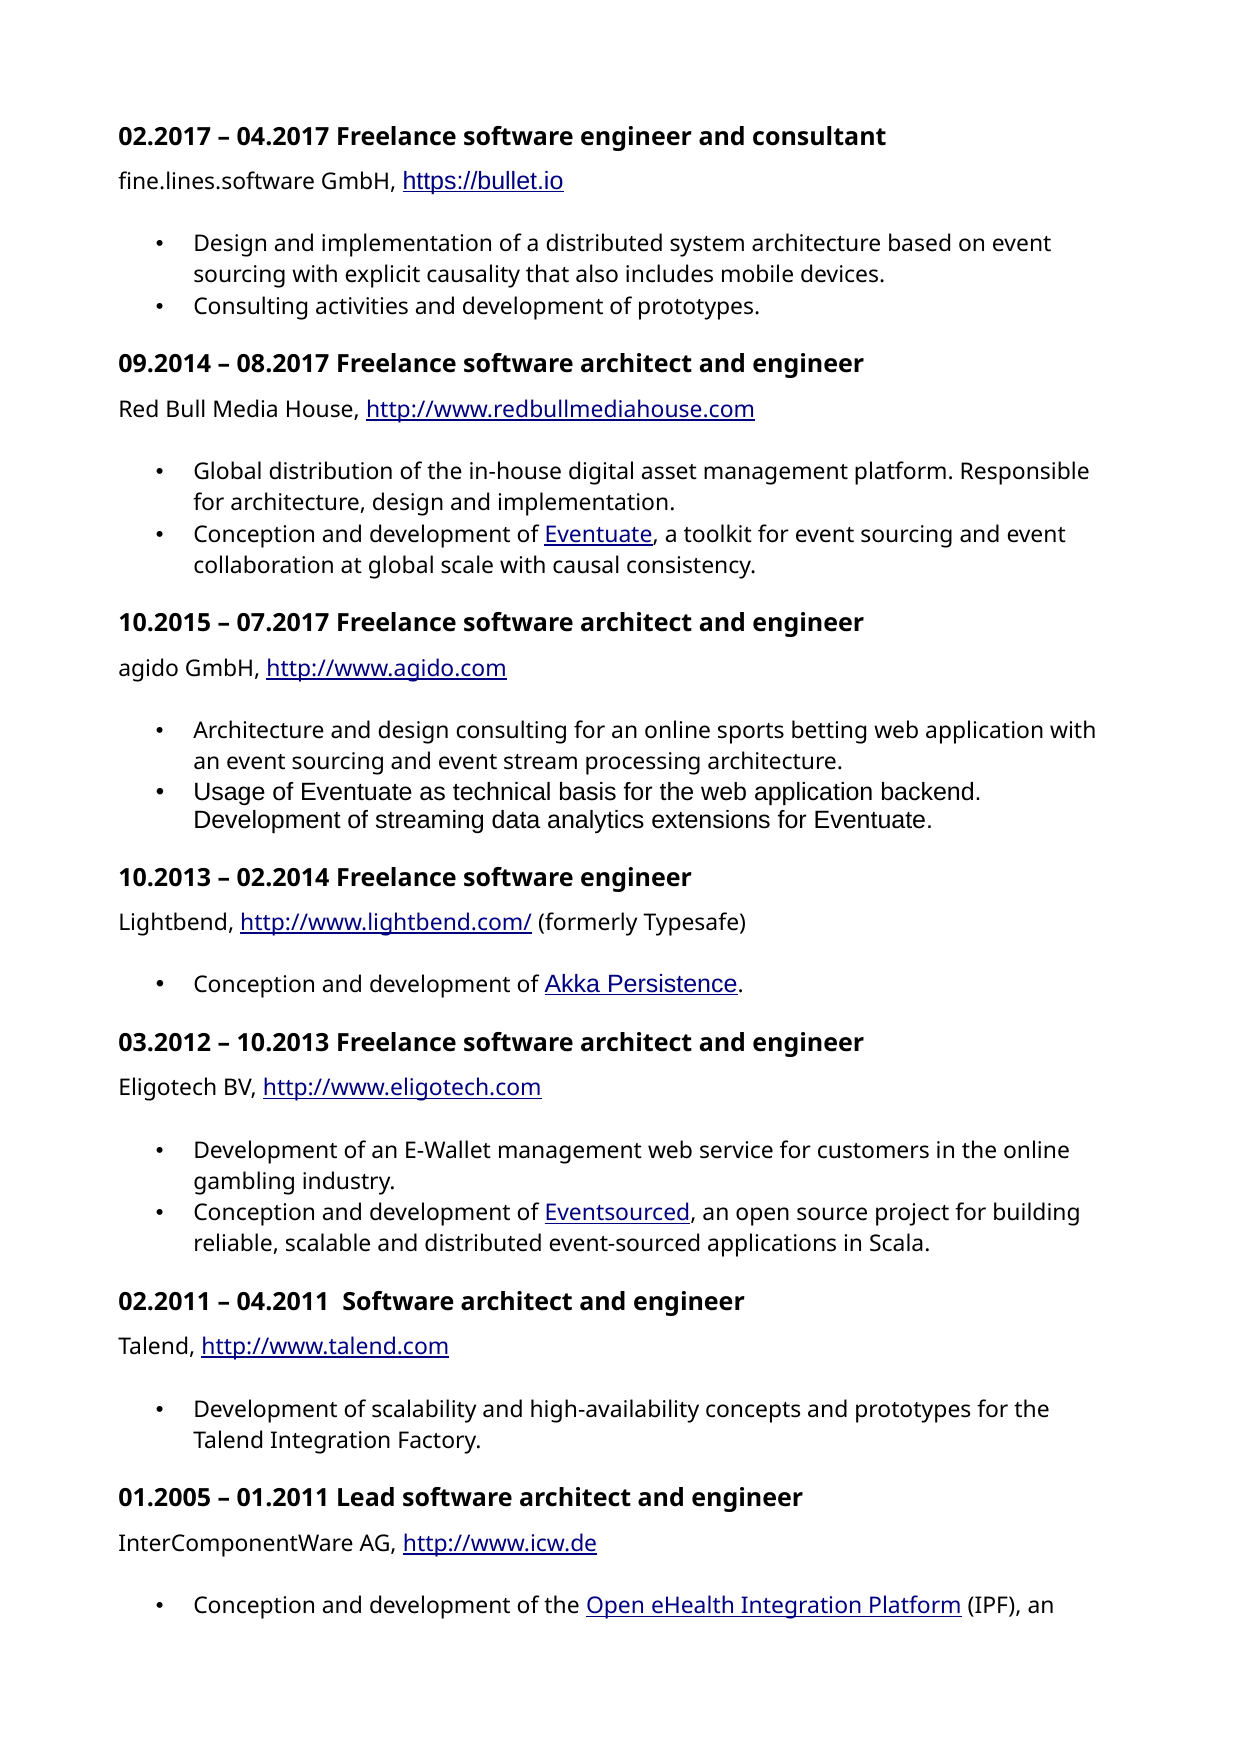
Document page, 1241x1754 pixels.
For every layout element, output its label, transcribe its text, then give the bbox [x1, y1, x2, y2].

list Architecture and design consulting for an online sports betting web application with an event sourcing and event stream processing architecture. [156, 714, 1122, 777]
subtitle 03.2012 – 10.2013 Freelance software architect and engineer [118, 1024, 1122, 1058]
text fine.lines.software GmbH, https://bullet.io [118, 165, 1122, 196]
text Talend, http://www.talend.com [118, 1330, 1122, 1361]
text agido GmbH, http://www.agido.com [118, 652, 1122, 683]
text InterComponentWare AG, http://www.icw.de [118, 1527, 1122, 1558]
list Development of an E-Wallet management web service for customers in the online gambling industry. [156, 1133, 1122, 1196]
list Development of scalability and high-availability concepts and prototypes for the Talend Integration Factory. [156, 1393, 1122, 1455]
list Design and implementation of a distributed system architecture based on event sourcing with explicit causality that also includes mobile devices. [156, 227, 1122, 290]
subtitle 09.2014 – 08.2017 Freelance software architect and engineer [118, 346, 1122, 380]
text Lightbend, http://www.lightbend.com/ (formerly Typesafe) [118, 906, 1122, 937]
list Conception and development of the Open eHealth Integration Platform (IPF), an [156, 1589, 1122, 1620]
text Eligotech BV, http://www.eligotech.com [118, 1071, 1122, 1102]
subtitle 01.2005 – 01.2011 Lead software architect and engineer [118, 1480, 1122, 1514]
list Usage of Eventuate as technical basis for the web application backend. Development of streaming data analytics extensions for Eventuate. [156, 777, 1122, 834]
list Conception and development of Eventsourced, an open source project for building reliable, scalable and distributed event-sourced applications in Scala. [156, 1196, 1122, 1258]
subtitle 02.2017 – 04.2017 Freelance software engineer and consultant [118, 118, 1122, 152]
list Conception and development of Eventuate, a toolkit for event sourcing and event collaboration at global scale with causal consistency. [156, 517, 1122, 580]
subtitle 02.2011 – 04.2011 Software architect and engineer [118, 1283, 1122, 1318]
list Global distribution of the in-house digital asset management platform. Responsible for architecture, design and implementation. [156, 455, 1122, 517]
list Consulting activities and development of prototypes. [156, 290, 1122, 321]
subtitle 10.2015 – 07.2017 Freelance software architect and engineer [118, 605, 1122, 639]
subtitle 10.2013 – 02.2014 Freelance software engineer [118, 859, 1122, 893]
list Conception and development of Akka Persistence. [156, 968, 1122, 999]
text Red Bull Media House, http://www.redbullmediahouse.com [118, 392, 1122, 424]
